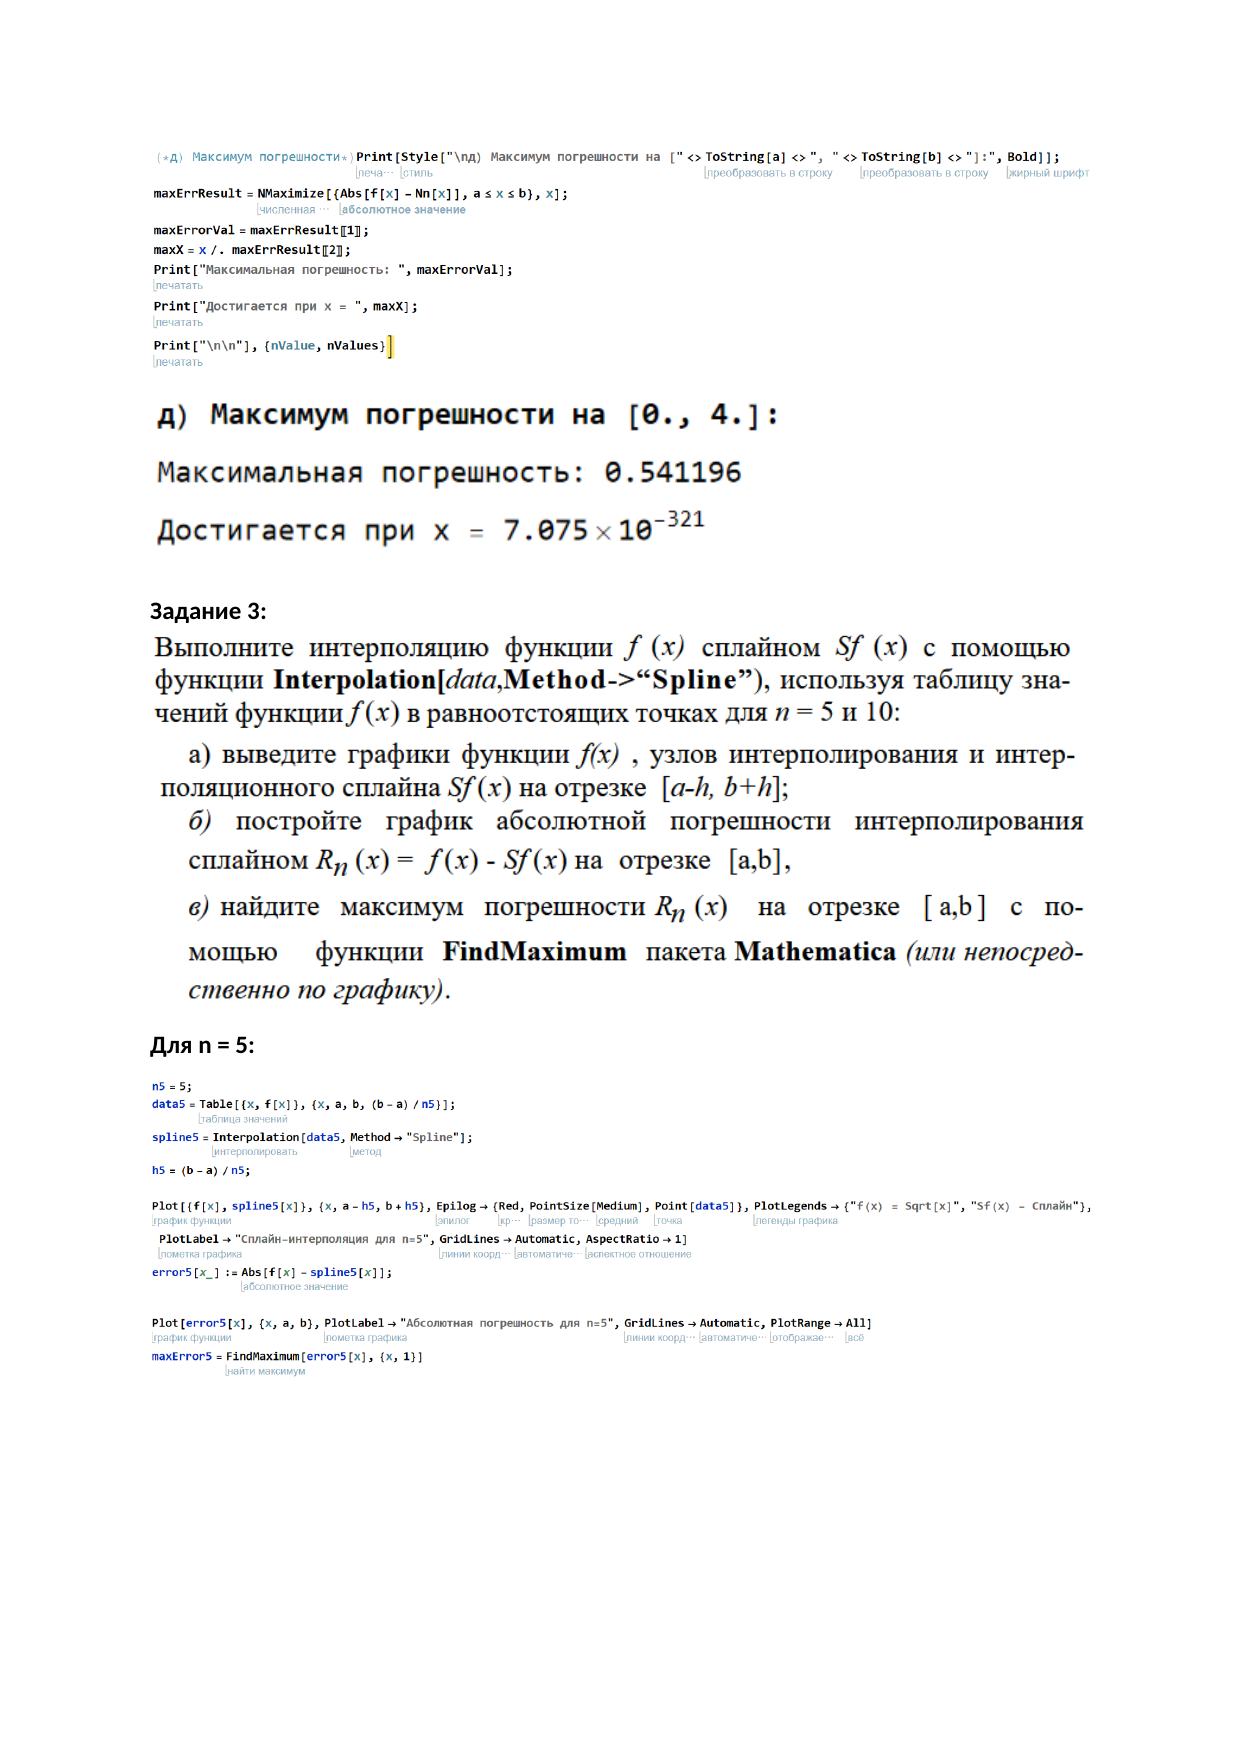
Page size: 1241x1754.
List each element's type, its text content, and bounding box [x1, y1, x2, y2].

picture [150, 150, 1091, 368]
picture [150, 630, 1091, 734]
picture [150, 389, 799, 574]
text Задание 3: [150, 595, 1090, 630]
picture [150, 738, 1091, 1008]
text Для n = 5: [150, 1029, 1090, 1059]
text [150, 734, 1090, 738]
picture [150, 1081, 1091, 1378]
